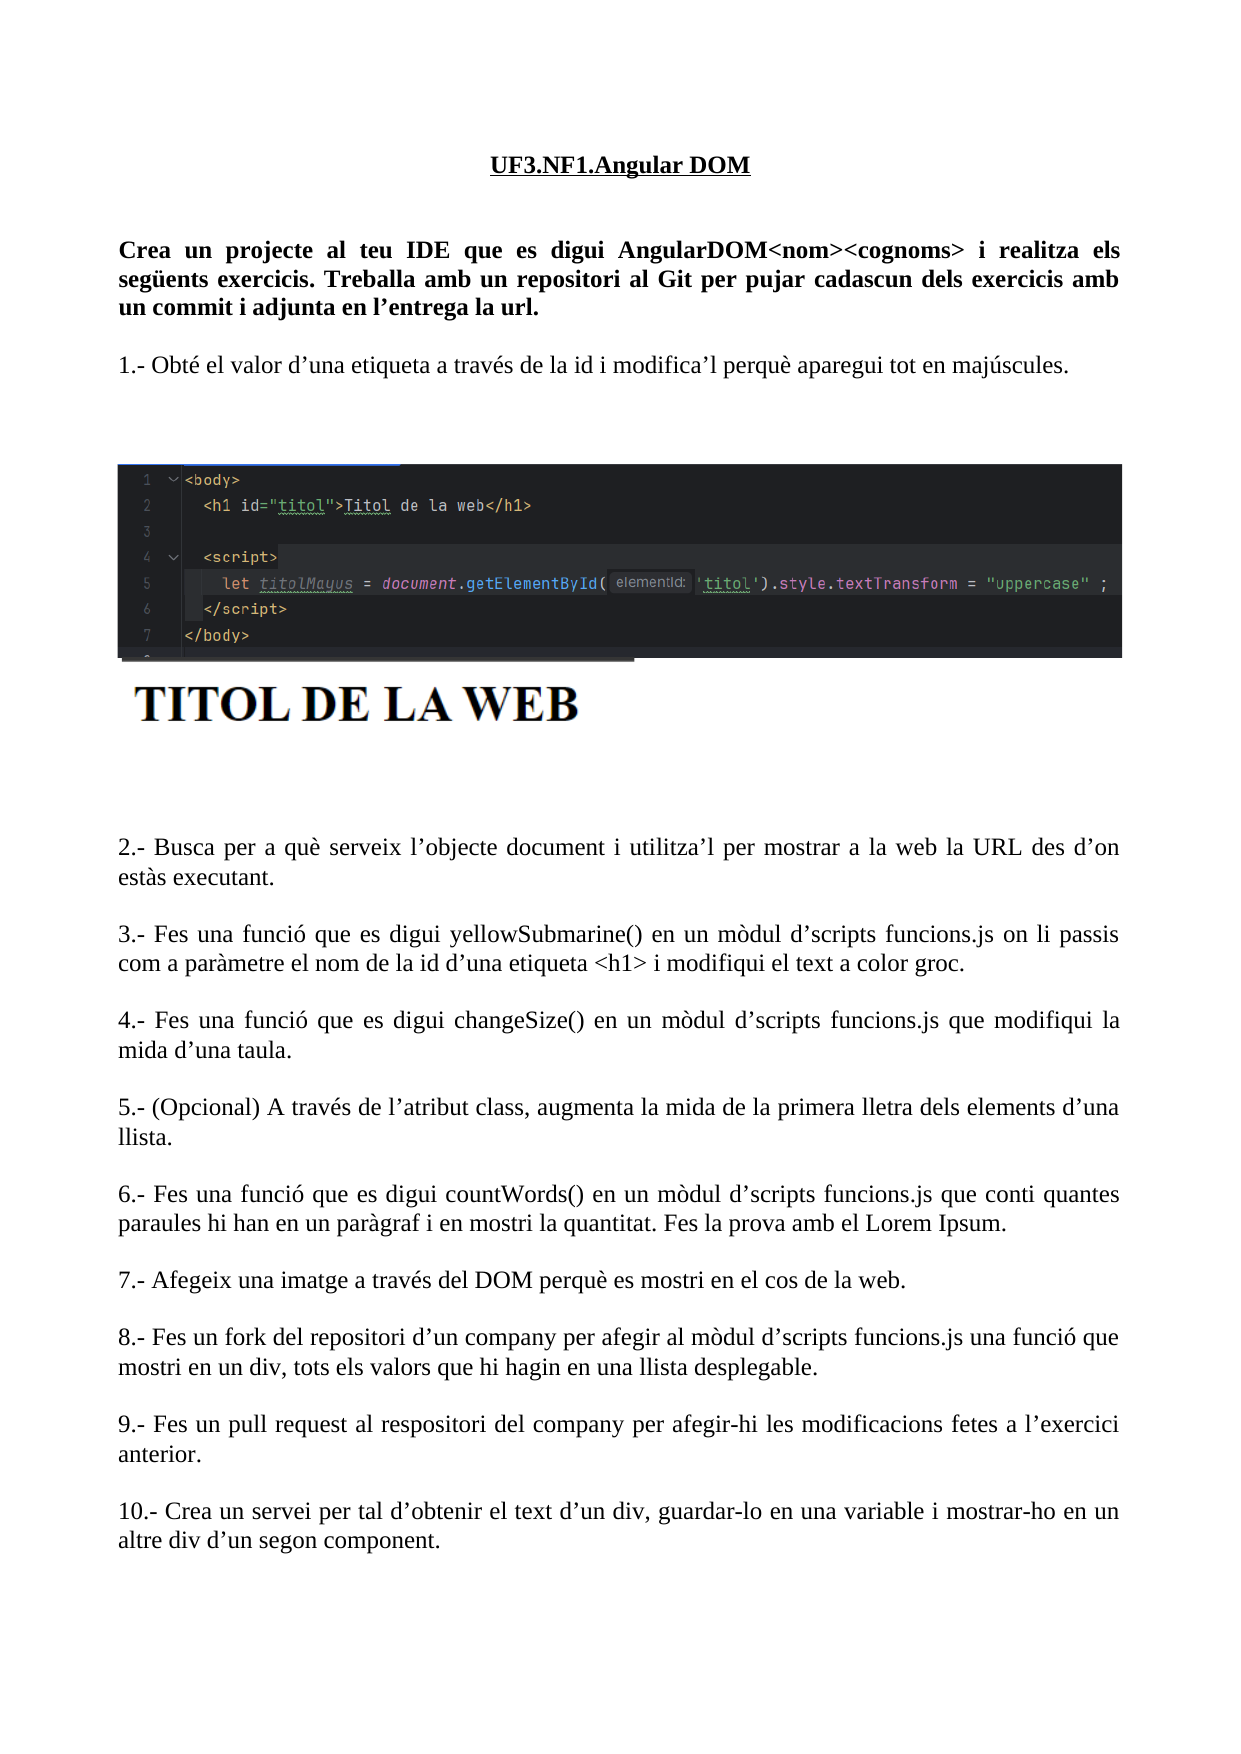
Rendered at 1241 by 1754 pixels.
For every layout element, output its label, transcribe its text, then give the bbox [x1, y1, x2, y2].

text 10.- Crea un servei per tal d’obtenir el text d’un div, guardar-lo en una variable i mostrar-ho en un altre div d’un segon component. [118, 1496, 1121, 1554]
text 8.- Fes un fork del repositori d’un company per afegir al mòdul d’scripts funcions.js una funció que mostri en un div, tots els valors que hi hagin en una llista desplegable. [118, 1322, 1121, 1381]
text 3.- Fes una funció que es digui yellowSubmarine() en un mòdul d’scripts funcions.js on li passis com a paràmetre el nom de la id d’una etiqueta <h1> i modifiqui el text a color groc. [118, 919, 1121, 977]
text 7.- Afegeix una imatge a través del DOM perquè es mostri en el cos de la web. [118, 1265, 1121, 1294]
text 5.- (Opcional) A través de l’atribut class, augmenta la mida de la primera lletra dels elements d’una llista. [118, 1092, 1121, 1150]
text 6.- Fes una funció que es digui countWords() en un mòdul d’scripts funcions.js que conti quantes paraules hi han en un paràgraf i en mostri la quantitat. Fes la prova amb el Lorem Ipsum. [118, 1179, 1121, 1237]
text 9.- Fes un pull request al respositori del company per afegir-hi les modificacions fetes a l’exercici anterior. [118, 1409, 1121, 1467]
text 2.- Busca per a què serveix l’objecte document i utilitza’l per mostrar a la web la URL des d’on estàs executant. [118, 832, 1121, 890]
text Crea un projecte al teu IDE que es digui AngularDOM<nom><cognoms> i realitza els següents exercicis. Treballa amb un repositori al Git per pujar cadascun dels exercicis amb un commit i adjunta en l’entrega la url. [118, 236, 1121, 321]
text 4.- Fes una funció que es digui changeSize() en un mòdul d’scripts funcions.js que modifiqui la mida d’una taula. [118, 1005, 1121, 1064]
text UF3.NF1.Angular DOM [119, 150, 1121, 179]
picture [117, 464, 1123, 775]
text 1.- Obté el valor d’una etiqueta a través de la id i modifica’l perquè aparegui tot en majúscules. [118, 350, 1121, 379]
